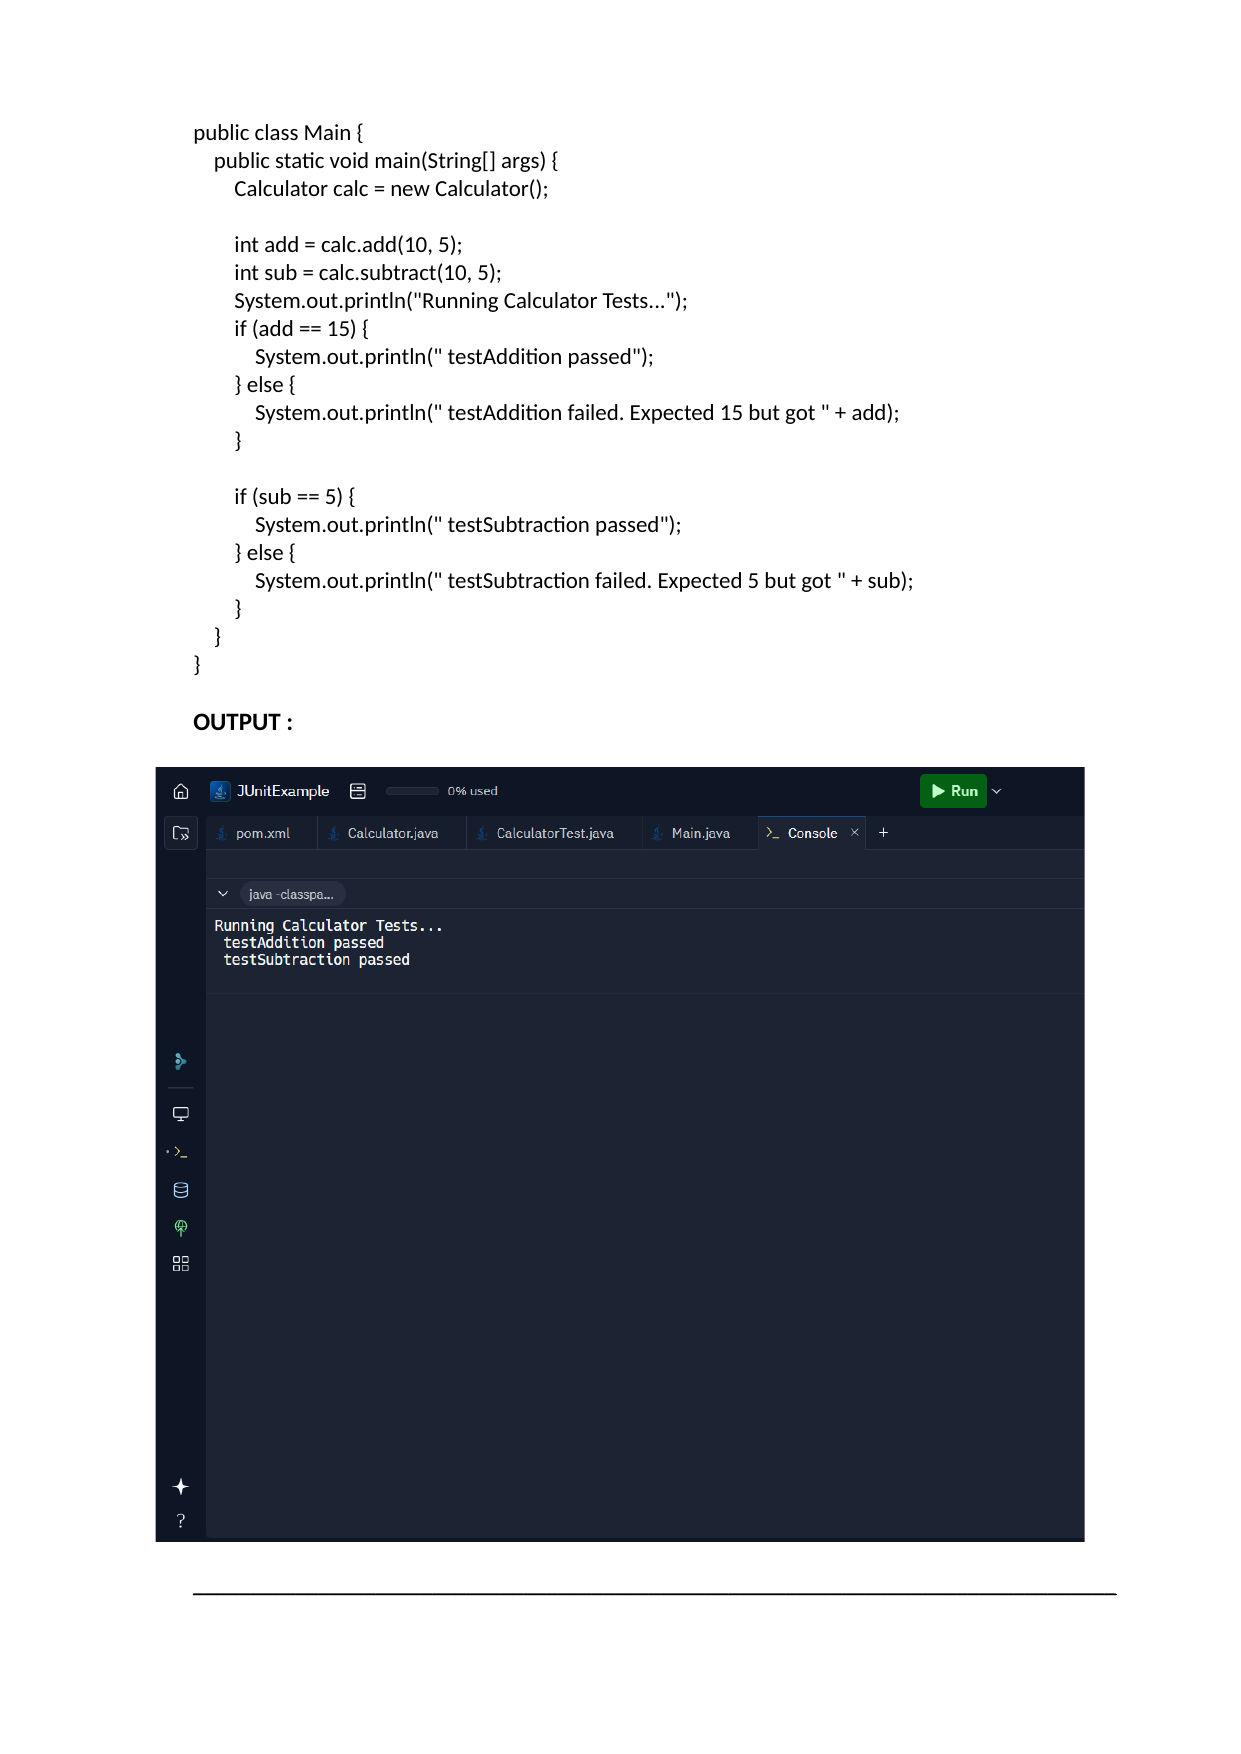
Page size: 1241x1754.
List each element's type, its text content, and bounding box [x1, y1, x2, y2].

text _________________________________________________________________________________ [193, 1570, 1122, 1598]
text OUTPUT : [193, 707, 1122, 737]
picture [155, 767, 1085, 1542]
text public class Main { public static void main(String[] args) { Calculator calc = new Calculator(); int add = calc.add(10, 5); int sub = calc.subtract(10, 5); System.out.println("Running Calculator Tests..."); if (add == 15) { System.out.println(" testAddition passed"); } else { System.out.println(" testAddition failed. Expected 15 but got " + add); } if (sub == 5) { System.out.println(" testSubtraction passed"); } else { System.out.println(" testSubtraction failed. Expected 5 but got " + sub); } } } [193, 118, 1122, 707]
